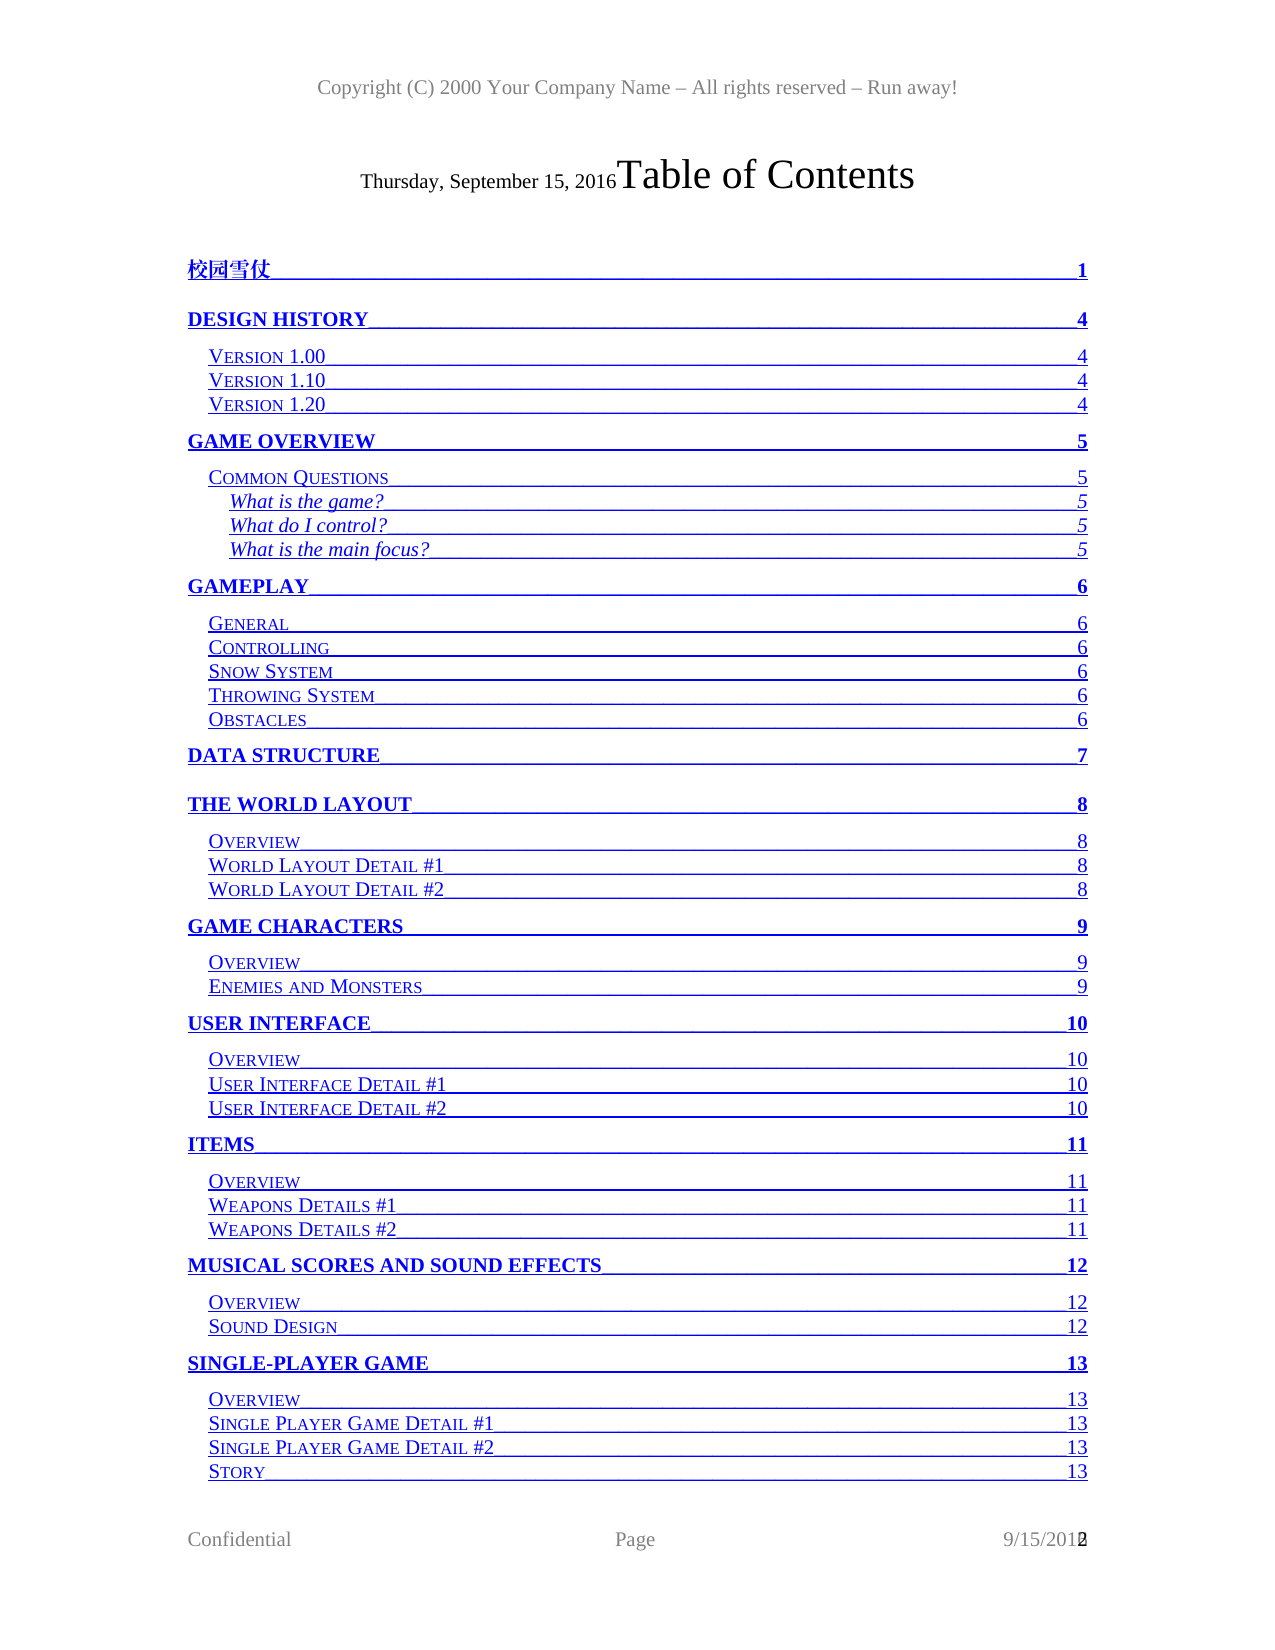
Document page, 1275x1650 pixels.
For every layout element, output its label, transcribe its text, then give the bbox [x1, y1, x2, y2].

text World Layout Detail #2 8 [208, 877, 1087, 898]
text Version 1.00 4 [208, 344, 1087, 365]
text Game Characters 9 [187, 914, 1087, 934]
text Snow System 6 [208, 659, 1087, 679]
text Single Player Game Detail #1 13 [208, 1411, 1087, 1432]
text Overview 8 [208, 829, 1087, 850]
text Sound Design 12 [208, 1314, 1087, 1335]
text Overview 13 [208, 1387, 1087, 1408]
text Overview 11 [208, 1169, 1087, 1189]
text Data Structure 7 [187, 743, 1087, 764]
text Single-Player Game 13 [187, 1351, 1087, 1371]
text Throwing System 6 [208, 683, 1087, 704]
text What is the game? 5 [229, 489, 1087, 510]
text 星期四, 九月 15, 2016Table of Contents [187, 150, 1087, 198]
text 校园雪仗 1 [187, 258, 1087, 279]
text What is the main focus? 5 [229, 537, 1087, 558]
text Game Overview 5 [187, 429, 1087, 449]
text Version 1.10 4 [208, 368, 1087, 389]
text Common Questions 5 [208, 465, 1087, 486]
text Items 11 [187, 1132, 1087, 1153]
text Story 13 [208, 1459, 1087, 1480]
text Controlling 6 [208, 634, 1087, 655]
text Overview 9 [208, 950, 1087, 971]
text Weapons Details #2 11 [208, 1217, 1087, 1238]
text Design History 4 [187, 307, 1087, 328]
text User Interface 10 [187, 1011, 1087, 1032]
text General 6 [208, 611, 1087, 631]
text Gameplay 6 [187, 574, 1087, 595]
text Overview 12 [208, 1290, 1087, 1311]
text Single Player Game Detail #2 13 [208, 1435, 1087, 1456]
text Overview 10 [208, 1047, 1087, 1068]
text Enemies and Monsters 9 [208, 974, 1087, 995]
text World Layout Detail #1 8 [208, 853, 1087, 874]
text The World Layout 8 [187, 792, 1087, 813]
text What do I control? 5 [229, 513, 1087, 534]
text Weapons Details #1 11 [208, 1193, 1087, 1214]
text Version 1.20 4 [208, 392, 1087, 413]
text Obstacles 6 [208, 707, 1087, 728]
text Musical Scores and Sound Effects 12 [187, 1253, 1087, 1274]
text User Interface Detail #2 10 [208, 1096, 1087, 1116]
text User Interface Detail #1 10 [208, 1071, 1087, 1092]
